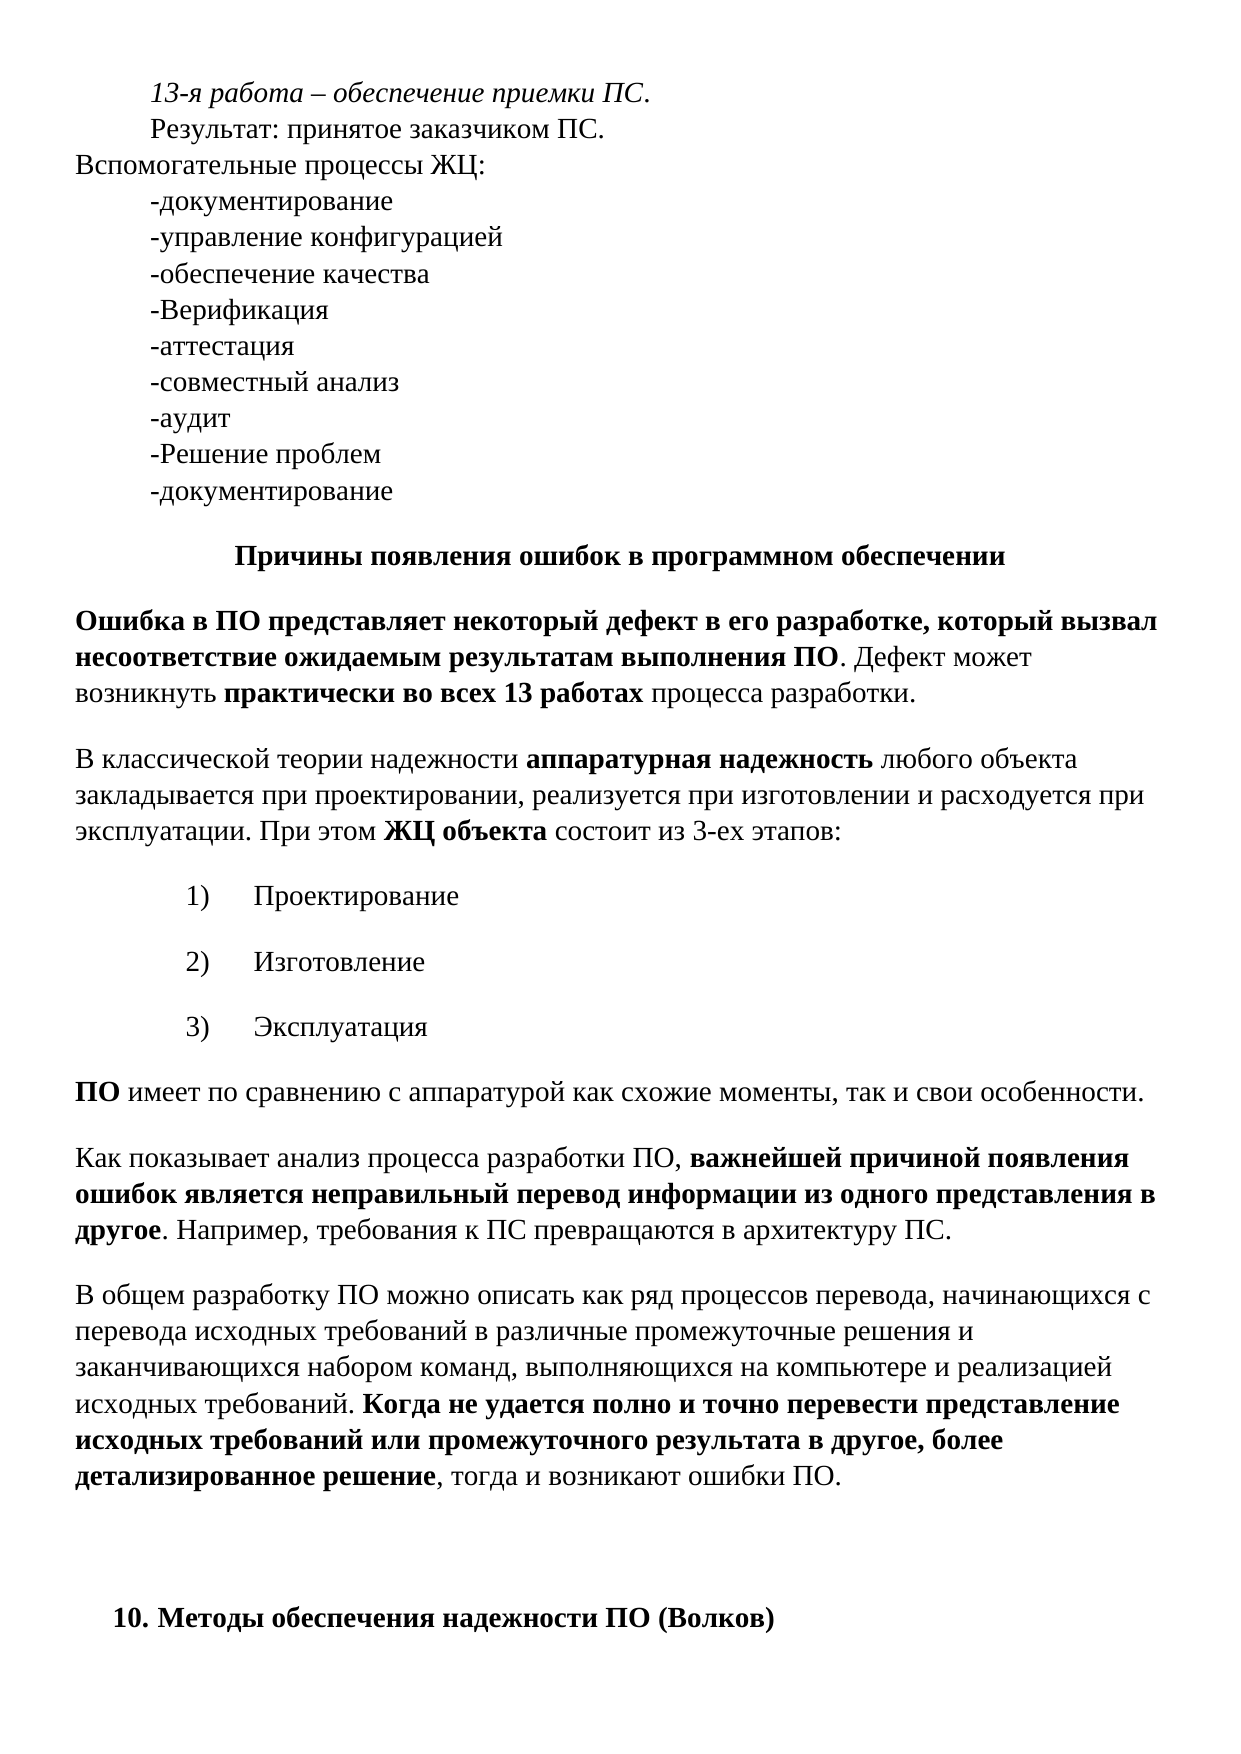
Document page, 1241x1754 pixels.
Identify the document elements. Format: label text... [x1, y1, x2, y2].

text -обеспечение качества [75, 256, 1165, 289]
subtitle Причины появления ошибок в программном обеспечении [75, 538, 1165, 571]
text ПО имеет по сравнению с аппаратурой как схожие моменты, так и свои особенности. [75, 1074, 1165, 1108]
text -совместный анализ [75, 364, 1165, 398]
text -управление конфигурацией [75, 219, 1165, 253]
text -аттестация [75, 328, 1165, 362]
text 2) Изготовление [185, 944, 1165, 977]
text В общем разработку ПО можно описать как ряд процессов перевода, начинающихся с перевода исходных требований в различные промежуточные решения и заканчивающихся набором команд, выполняющихся на компьютере и реализацией исходных требований. Когда не удается полно и точно перевести представление исходных требований или промежуточного результата в другое, более детализированное решение, тогда и возникают ошибки ПО. [75, 1277, 1165, 1492]
text -документирование [75, 473, 1165, 506]
text Вспомогательные процессы ЖЦ: [75, 147, 1165, 181]
text Ошибка в ПО представляет некоторый дефект в его разработке, который вызвал несоответствие ожидаемым результатам выполнения ПО. Дефект может возникнуть практически во всех 13 работах процесса разработки. [75, 603, 1165, 709]
text 3) Эксплуатация [185, 1009, 1165, 1043]
text В классической теории надежности аппаратурная надежность любого объекта закладывается при проектировании, реализуется при изготовлении и расходуется при эксплуатации. При этом ЖЦ объекта состоит из 3-ех этапов: [75, 741, 1165, 847]
text -Решение проблем [75, 436, 1165, 470]
text Как показывает анализ процесса разработки ПО, важнейшей причиной появления ошибок является неправильный перевод информации из одного представления в другое. Например, требования к ПС превращаются в архитектуру ПС. [75, 1140, 1165, 1246]
text -документирование [75, 183, 1165, 217]
text -Верификация [75, 292, 1165, 325]
text 13-я работа – обеспечение приемки ПС. [75, 75, 1165, 108]
list Методы обеспечения надежности ПО (Волков) [112, 1600, 1165, 1633]
text 1) Проектирование [185, 878, 1165, 912]
text -аудит [75, 400, 1165, 434]
text Результат: принятое заказчиком ПС. [75, 111, 1165, 145]
